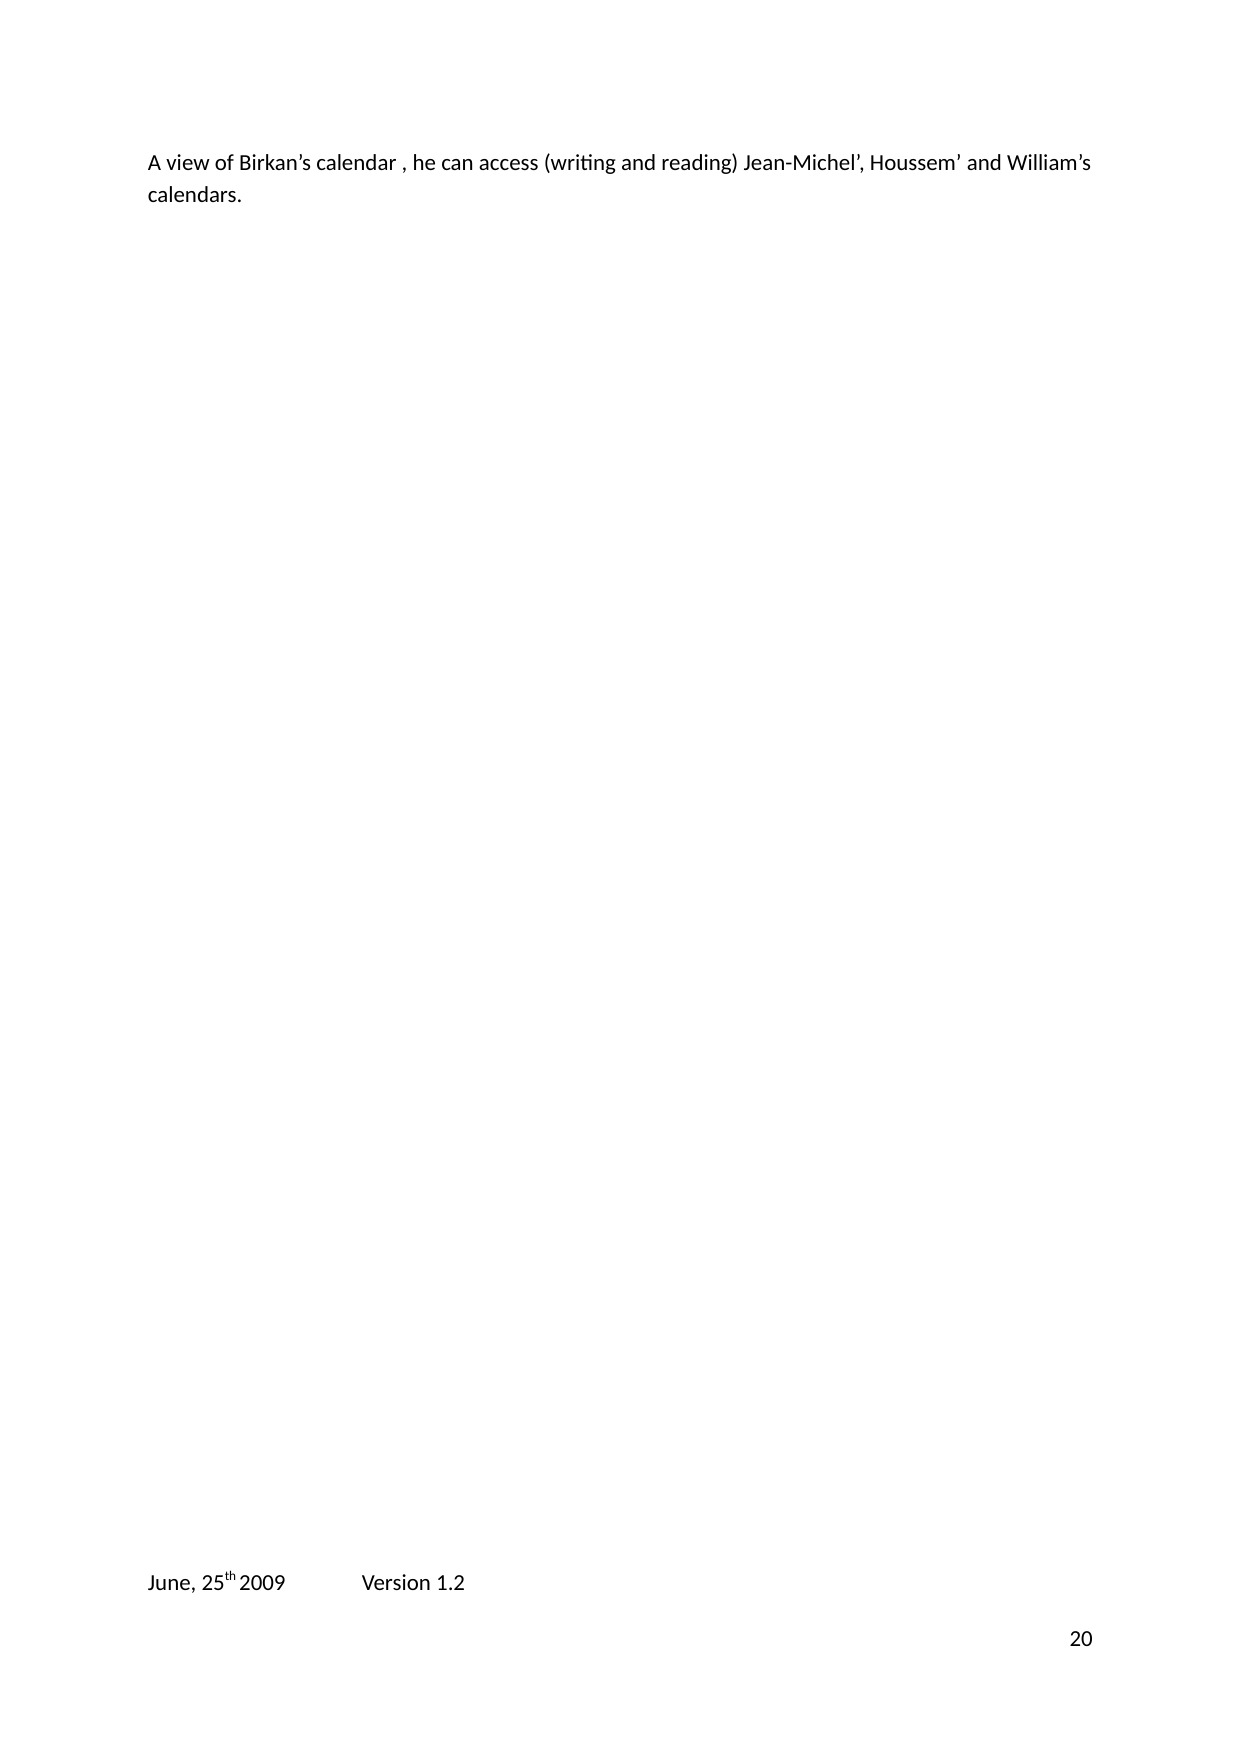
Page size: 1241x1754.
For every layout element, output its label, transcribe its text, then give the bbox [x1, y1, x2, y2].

text A view of Birkan’s calendar , he can access (writing and reading) Jean-Michel’, Houssem’ and William’s calendars. [148, 148, 1092, 208]
